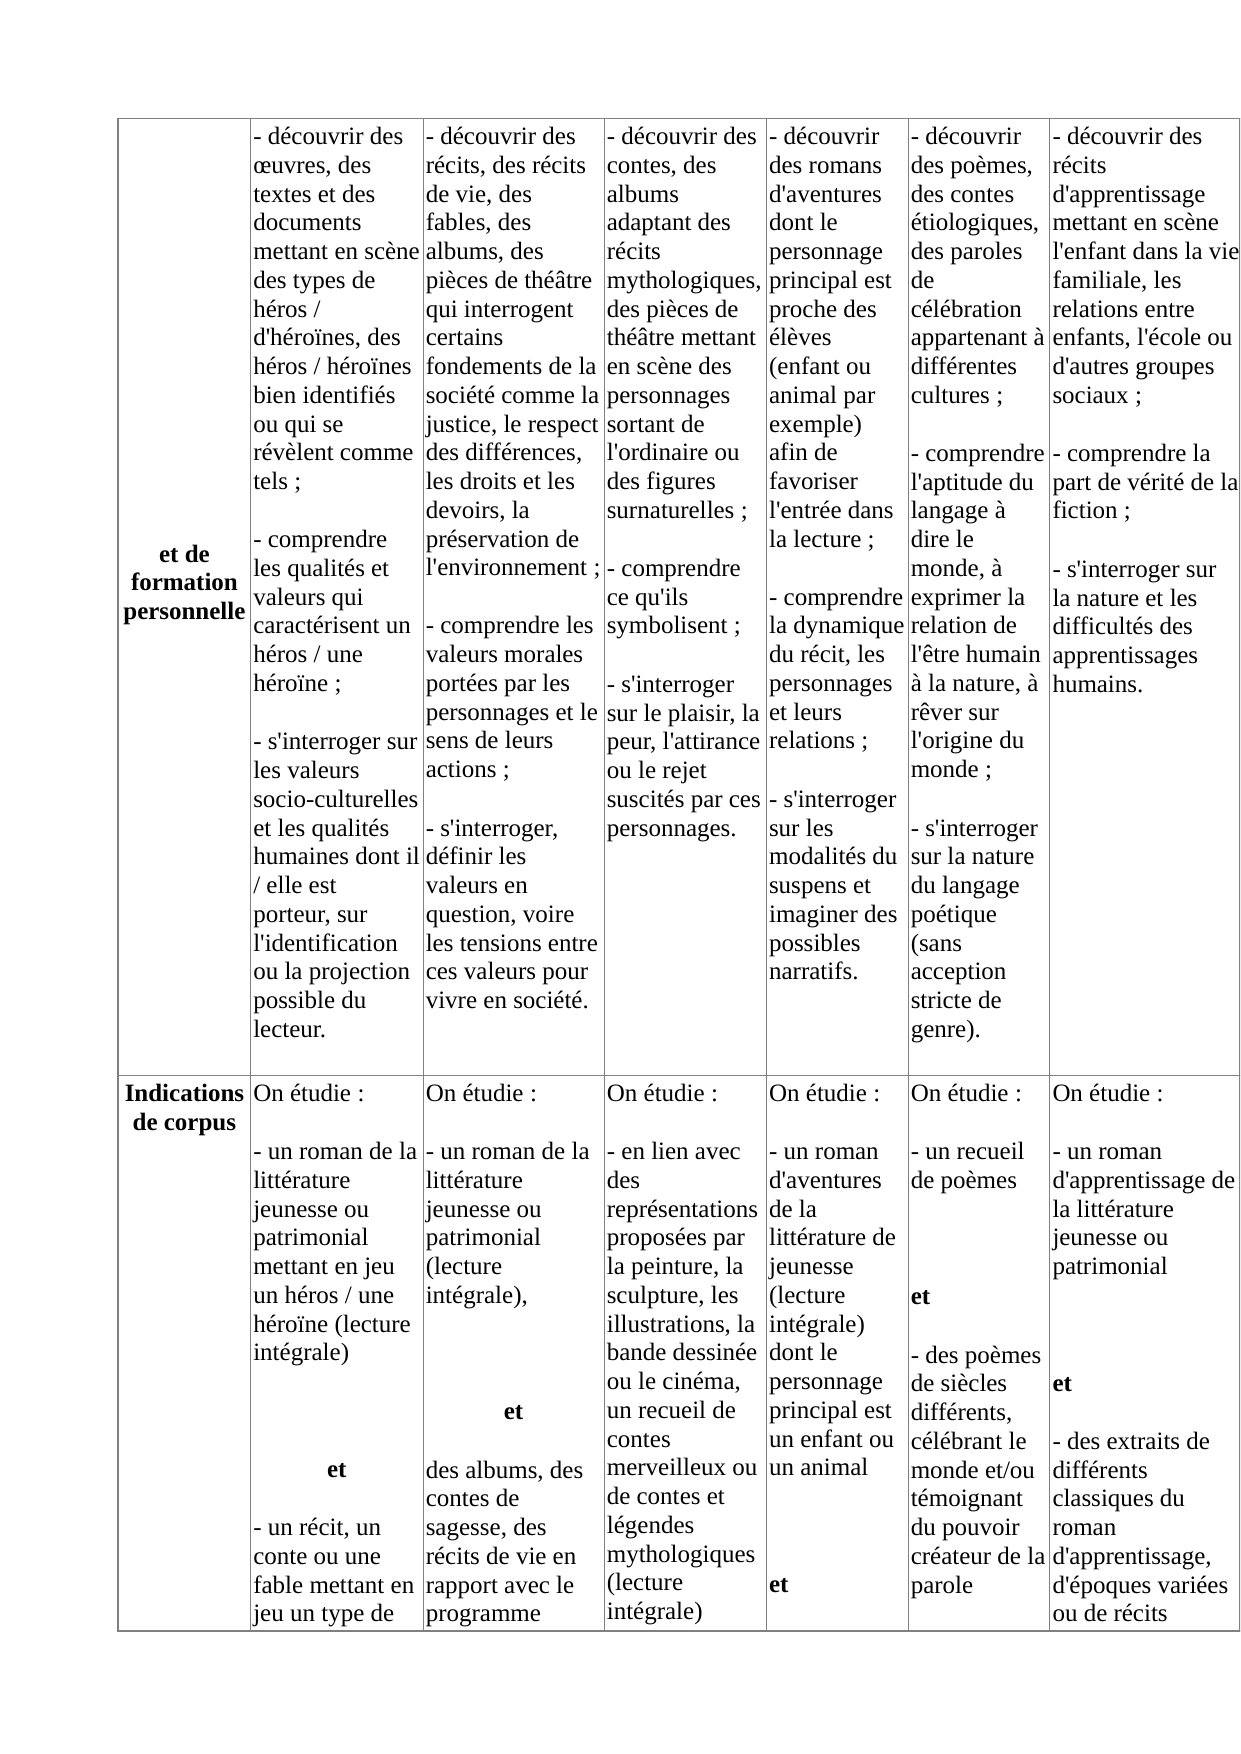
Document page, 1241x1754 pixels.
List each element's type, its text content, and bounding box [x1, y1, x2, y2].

table_cell - découvrir des contes, des albums adaptant des récits mythologiques, des pièces de théâtre mettant en scène des personnages sortant de l'ordinaire ou des figures surnaturelles ; - comprendre ce qu'ils symbolisent ; - s'interroger sur le plaisir, la peur, l'attirance ou le rejet suscités par ces personnages. [605, 119, 766, 1075]
table_cell - découvrir des récits, des récits de vie, des fables, des albums, des pièces de théâtre qui interrogent certains fondements de la société comme la justice, le respect des différences, les droits et les devoirs, la préservation de l'environnement ; - comprendre les valeurs morales portées par les personnages et le sens de leurs actions ; - s'interroger, définir les valeurs en question, voire les tensions entre ces valeurs pour vivre en société. [424, 119, 604, 1075]
table_cell On étudie : - un roman de la littérature jeunesse ou patrimonial mettant en jeu un héros / une héroïne (lecture intégrale) et - un récit, un conte ou une fable mettant en jeu un type de [251, 1076, 423, 1630]
table_cell On étudie : - en lien avec des représentations proposées par la peinture, la sculpture, les illustrations, la bande dessinée ou le cinéma, un recueil de contes merveilleux ou de contes et légendes mythologiques (lecture intégrale) [605, 1076, 766, 1630]
table_cell - découvrir des romans d'aventures dont le personnage principal est proche des élèves (enfant ou animal par exemple) afin de favoriser l'entrée dans la lecture ; - comprendre la dynamique du récit, les personnages et leurs relations ; - s'interroger sur les modalités du suspens et imaginer des possibles narratifs. [767, 119, 908, 1075]
table_cell - découvrir des œuvres, des textes et des documents mettant en scène des types de héros / d'héroïnes, des héros / héroïnes bien identifiés ou qui se révèlent comme tels ; - comprendre les qualités et valeurs qui caractérisent un héros / une héroïne ; - s'interroger sur les valeurs socio-culturelles et les qualités humaines dont il / elle est porteur, sur l'identification ou la projection possible du lecteur. [251, 119, 423, 1075]
table_cell Indications de corpus [119, 1076, 250, 1630]
table_cell On étudie : - un roman d'aventures de la littérature de jeunesse (lecture intégrale) dont le personnage principal est un enfant ou un animal et [767, 1076, 908, 1630]
table_cell et de formation personnelle [119, 119, 250, 1075]
table_cell On étudie : - un recueil de poèmes et - des poèmes de siècles différents, célébrant le monde et/ou témoignant du pouvoir créateur de la parole [909, 1076, 1049, 1630]
table_cell - découvrir des récits d'apprentissage mettant en scène l'enfant dans la vie familiale, les relations entre enfants, l'école ou d'autres groupes sociaux ; - comprendre la part de vérité de la fiction ; - s'interroger sur la nature et les difficultés des apprentissages humains. [1050, 119, 1239, 1075]
table_cell On étudie : - un roman d'apprentissage de la littérature jeunesse ou patrimonial et - des extraits de différents classiques du roman d'apprentissage, d'époques variées ou de récits [1050, 1076, 1239, 1630]
table_cell - découvrir des poèmes, des contes étiologiques, des paroles de célébration appartenant à différentes cultures ; - comprendre l'aptitude du langage à dire le monde, à exprimer la relation de l'être humain à la nature, à rêver sur l'origine du monde ; - s'interroger sur la nature du langage poétique (sans acception stricte de genre). [909, 119, 1049, 1075]
table_cell On étudie : - un roman de la littérature jeunesse ou patrimonial (lecture intégrale), et des albums, des contes de sagesse, des récits de vie en rapport avec le programme [424, 1076, 604, 1630]
